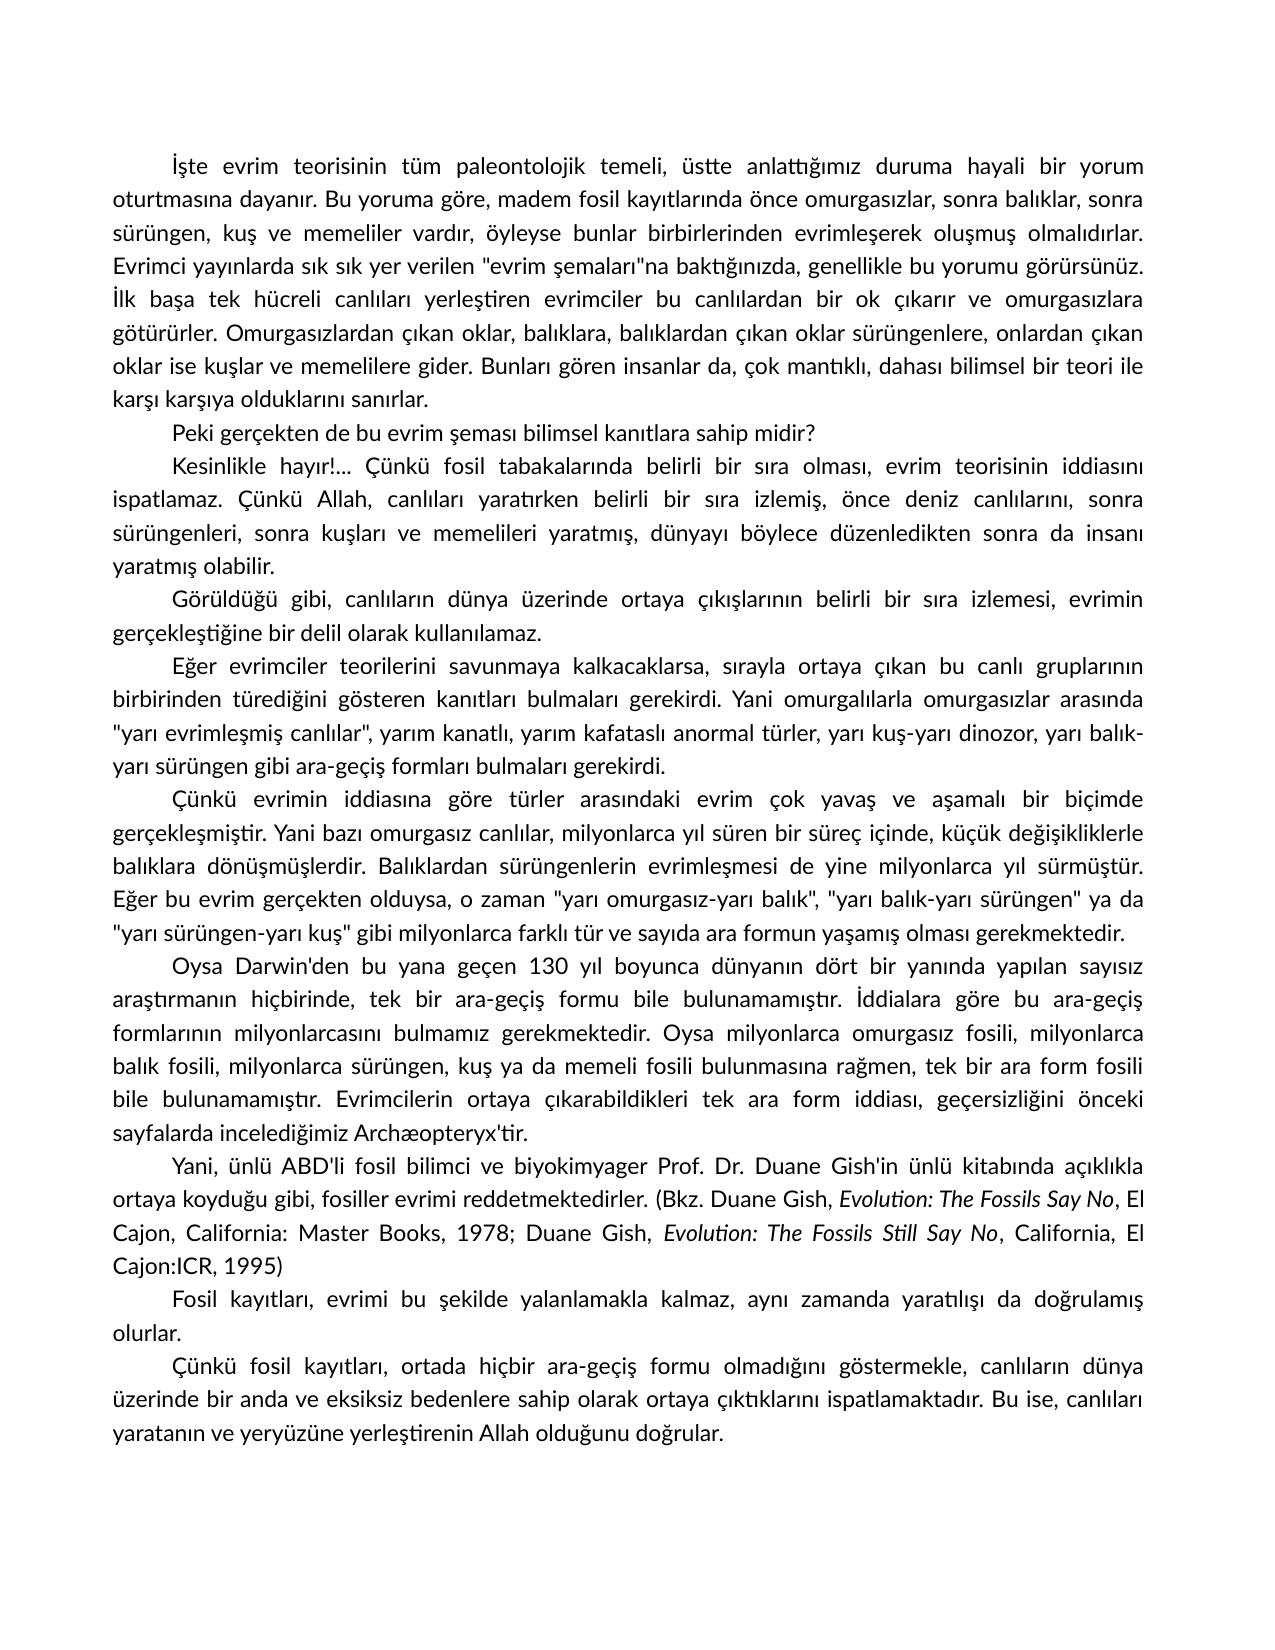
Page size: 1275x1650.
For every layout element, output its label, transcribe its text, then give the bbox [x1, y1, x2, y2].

text Peki gerçekten de bu evrim şeması bilimsel kanıtlara sahip midir? [112, 414, 1145, 448]
text İşte evrim teorisinin tüm paleontolojik temeli, üstte anlattığımız duruma hayali bir yorum oturtmasına dayanır. Bu yoruma göre, madem fosil kayıtlarında önce omurgasızlar, sonra balıklar, sonra sürüngen, kuş ve memeliler vardır, öyleyse bunlar birbirlerinden evrimleşerek oluşmuş olmalıdırlar. Evrimci yayınlarda sık sık yer verilen "evrim şemaları"na baktığınızda, genellikle bu yorumu görürsünüz. İlk başa tek hücreli canlıları yerleştiren evrimciler bu canlılardan bir ok çıkarır ve omurgasızlara götürürler. Omurgasızlardan çıkan oklar, balıklara, balıklardan çıkan oklar sürüngenlere, onlardan çıkan oklar ise kuşlar ve memelilere gider. Bunları gören insanlar da, çok mantıklı, dahası bilimsel bir teori ile karşı karşıya olduklarını sanırlar. [112, 148, 1145, 414]
text Oysa Darwin'den bu yana geçen 130 yıl boyunca dünyanın dört bir yanında yapılan sayısız araştırmanın hiçbirinde, tek bir ara-geçiş formu bile bulunamamıştır. İddialara göre bu ara-geçiş formlarının milyonlarcasını bulmamız gerekmektedir. Oysa milyonlarca omurgasız fosili, milyonlarca balık fosili, milyonlarca sürüngen, kuş ya da memeli fosili bulunmasına rağmen, tek bir ara form fosili bile bulunamamıştır. Evrimcilerin ortaya çıkarabildikleri tek ara form iddiası, geçersizliğini önceki sayfalarda incelediğimiz Archæopteryx'tir. [112, 948, 1145, 1148]
text Çünkü evrimin iddiasına göre türler arasındaki evrim çok yavaş ve aşamalı bir biçimde gerçekleşmiştir. Yani bazı omurgasız canlılar, milyonlarca yıl süren bir süreç içinde, küçük değişikliklerle balıklara dönüşmüşlerdir. Balıklardan sürüngenlerin evrimleşmesi de yine milyonlarca yıl sürmüştür. Eğer bu evrim gerçekten olduysa, o zaman "yarı omurgasız-yarı balık", "yarı balık-yarı sürüngen" ya da "yarı sürüngen-yarı kuş" gibi milyonlarca farklı tür ve sayıda ara formun yaşamış olması gerekmektedir. [112, 781, 1145, 948]
text Eğer evrimciler teorilerini savunmaya kalkacaklarsa, sırayla ortaya çıkan bu canlı gruplarının birbirinden türediğini gösteren kanıtları bulmaları gerekirdi. Yani omurgalılarla omurgasızlar arasında "yarı evrimleşmiş canlılar", yarım kanatlı, yarım kafataslı anormal türler, yarı kuş-yarı dinozor, yarı balık-yarı sürüngen gibi ara-geçiş formları bulmaları gerekirdi. [112, 648, 1145, 781]
text Çünkü fosil kayıtları, ortada hiçbir ara-geçiş formu olmadığını göstermekle, canlıların dünya üzerinde bir anda ve eksiksiz bedenlere sahip olarak ortaya çıktıklarını ispatlamaktadır. Bu ise, canlıları yaratanın ve yeryüzüne yerleştirenin Allah olduğunu doğrular. [112, 1348, 1145, 1448]
text Görüldüğü gibi, canlıların dünya üzerinde ortaya çıkışlarının belirli bir sıra izlemesi, evrimin gerçekleştiğine bir delil olarak kullanılamaz. [112, 581, 1145, 648]
text Kesinlikle hayır!... Çünkü fosil tabakalarında belirli bir sıra olması, evrim teorisinin iddiasını ispatlamaz. Çünkü Allah, canlıları yaratırken belirli bir sıra izlemiş, önce deniz canlılarını, sonra sürüngenleri, sonra kuşları ve memelileri yaratmış, dünyayı böylece düzenledikten sonra da insanı yaratmış olabilir. [112, 448, 1145, 581]
text Yani, ünlü ABD'li fosil bilimci ve biyokimyager Prof. Dr. Duane Gish'in ünlü kitabında açıklıkla ortaya koyduğu gibi, fosiller evrimi reddetmektedirler. (Bkz. Duane Gish, Evolution: The Fossils Say No, El Cajon, California: Master Books, 1978; Duane Gish, Evolution: The Fossils Still Say No, California, El Cajon:ICR, 1995) [112, 1148, 1145, 1281]
text Fosil kayıtları, evrimi bu şekilde yalanlamakla kalmaz, aynı zamanda yaratılışı da doğrulamış olurlar. [112, 1281, 1145, 1348]
